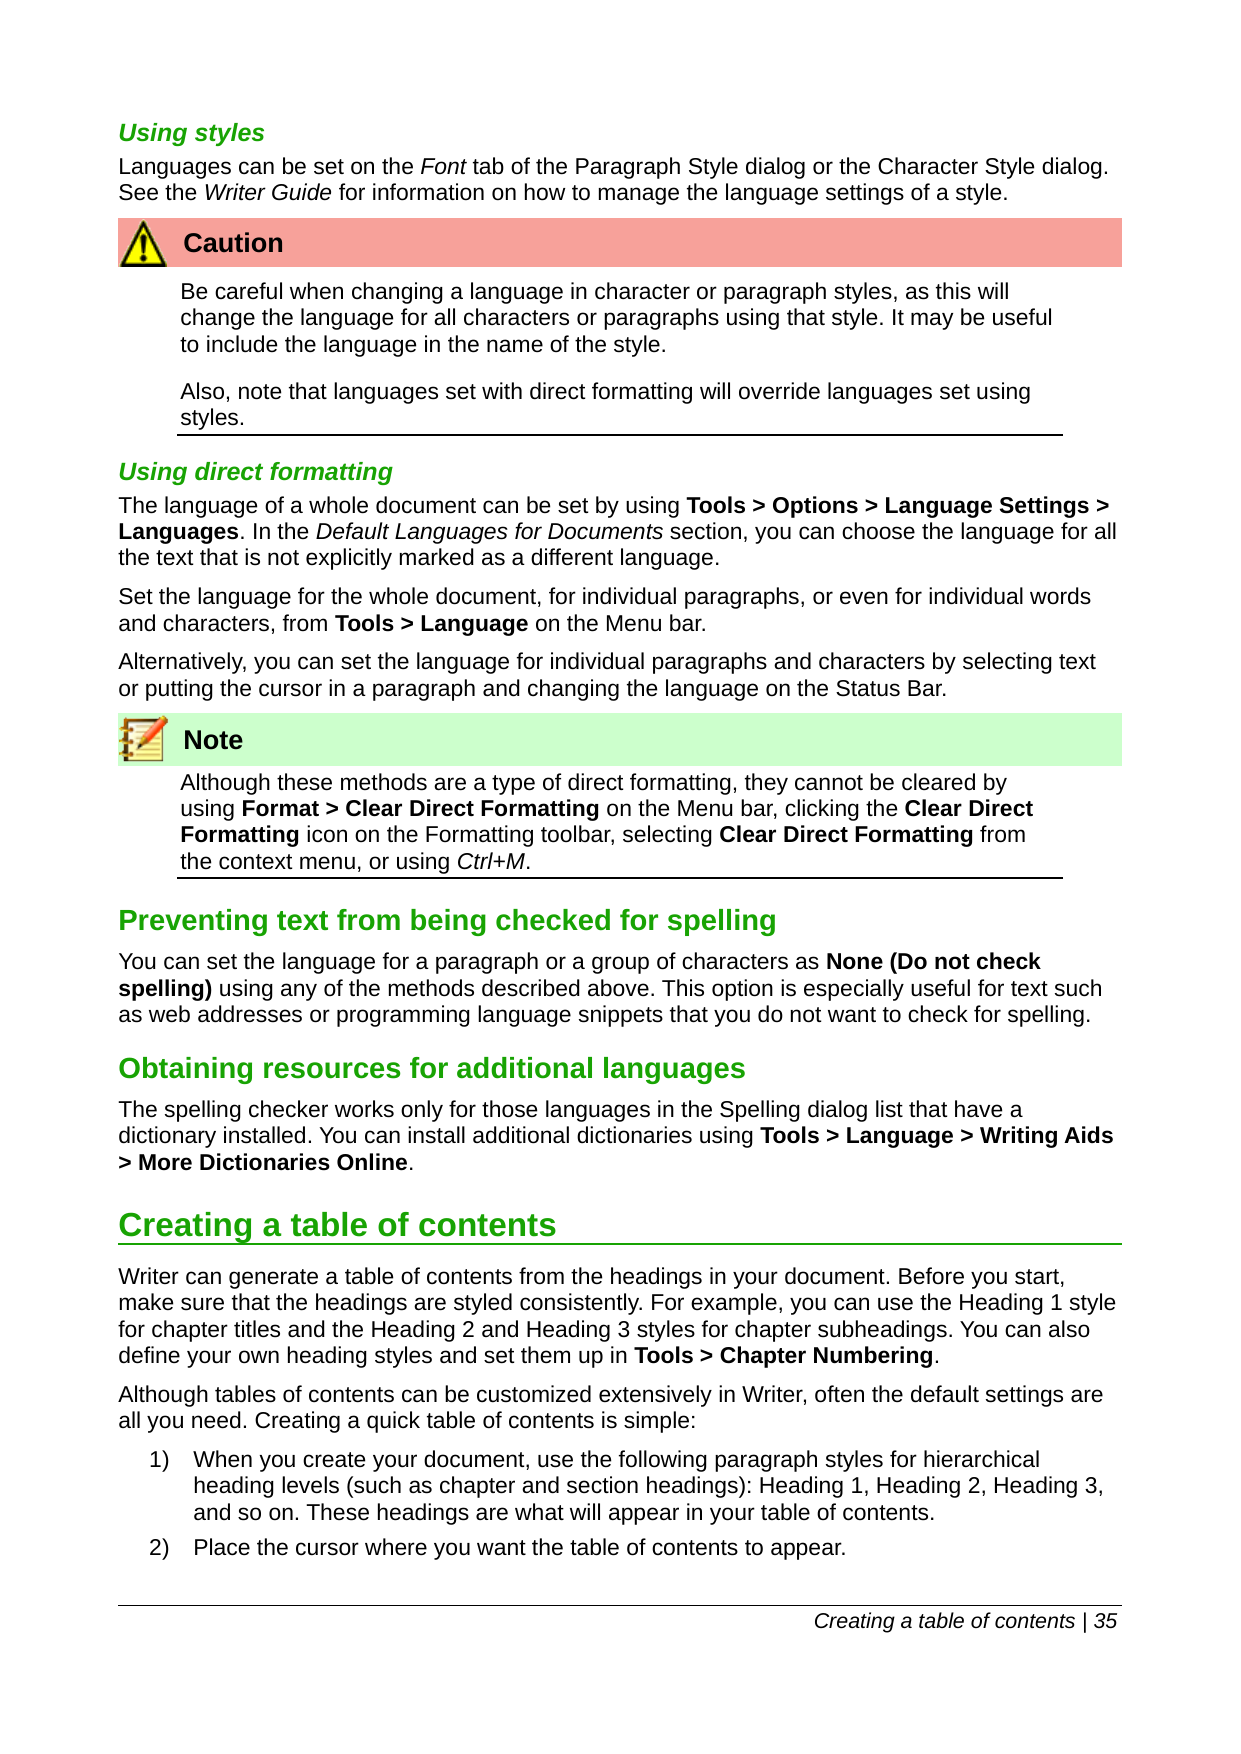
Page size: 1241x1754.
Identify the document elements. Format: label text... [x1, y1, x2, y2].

list Place the cursor where you want the table of contents to appear. [169, 1534, 1122, 1560]
subtitle Caution [118, 218, 1122, 267]
subtitle Creating a table of contents [118, 1205, 1122, 1243]
subtitle Note [118, 713, 1122, 766]
subtitle Preventing text from being checked for spelling [118, 903, 1122, 936]
picture [119, 714, 170, 765]
text Although these methods are a type of direct formatting, they cannot be cleared by using Format > Clear Direct Formatting on the Menu bar, clicking the Clear Direct Formatting icon on the Formatting toolbar, selecting Clear Direct Formatting from the context menu, or using Ctrl+M. [177, 766, 1063, 877]
picture [119, 219, 167, 267]
subtitle Obtaining resources for additional languages [118, 1051, 1122, 1084]
text Be careful when changing a language in character or paragraph styles, as this will change the language for all characters or paragraphs using that style. It may be useful to include the language in the name of the style. [177, 275, 1063, 357]
text Alternatively, you can set the language for individual paragraphs and characters by selecting text or putting the cursor in a paragraph and changing the language on the Status Bar. [118, 648, 1122, 701]
text Writer can generate a table of contents from the headings in your document. Before you start, make sure that the headings are styled consistently. For example, you can use the Heading 1 style for chapter titles and the Heading 2 and Heading 3 styles for chapter subheadings. You can also define your own heading styles and set them up in Tools > Chapter Numbering. [118, 1263, 1122, 1368]
text Although tables of contents can be customized extensively in Writer, often the default settings are all you need. Creating a quick table of contents is simple: [118, 1381, 1122, 1433]
list When you create your document, use the following paragraph styles for hierarchical heading levels (such as chapter and section headings): Heading 1, Heading 2, Heading 3, and so on. These headings are what will appear in your table of contents. [169, 1446, 1122, 1525]
text Languages can be set on the Font tab of the Paragraph Style dialog or the Character Style dialog. See the Writer Guide for information on how to manage the language settings of a style. [118, 153, 1122, 206]
text You can set the language for a paragraph or a group of characters as None (Do not check spelling) using any of the methods described above. This option is especially useful for text such as web addresses or programming language snippets that you do not want to check for spelling. [118, 948, 1122, 1027]
text Also, note that languages set with direct formatting will override languages set using styles. [177, 375, 1063, 434]
subtitle Using direct formatting [118, 457, 1122, 486]
text The language of a whole document can be set by using Tools > Options > Language Settings > Languages. In the Default Languages for Documents section, you can choose the language for all the text that is not explicitly marked as a different language. [118, 492, 1122, 571]
text Set the language for the whole document, for individual paragraphs, or even for individual words and characters, from Tools > Language on the Menu bar. [118, 583, 1122, 636]
text The spelling checker works only for those languages in the Spelling dialog list that have a dictionary installed. You can install additional dictionaries using Tools > Language > Writing Aids > More Dictionaries Online. [118, 1096, 1122, 1175]
subtitle Using styles [118, 118, 1122, 147]
